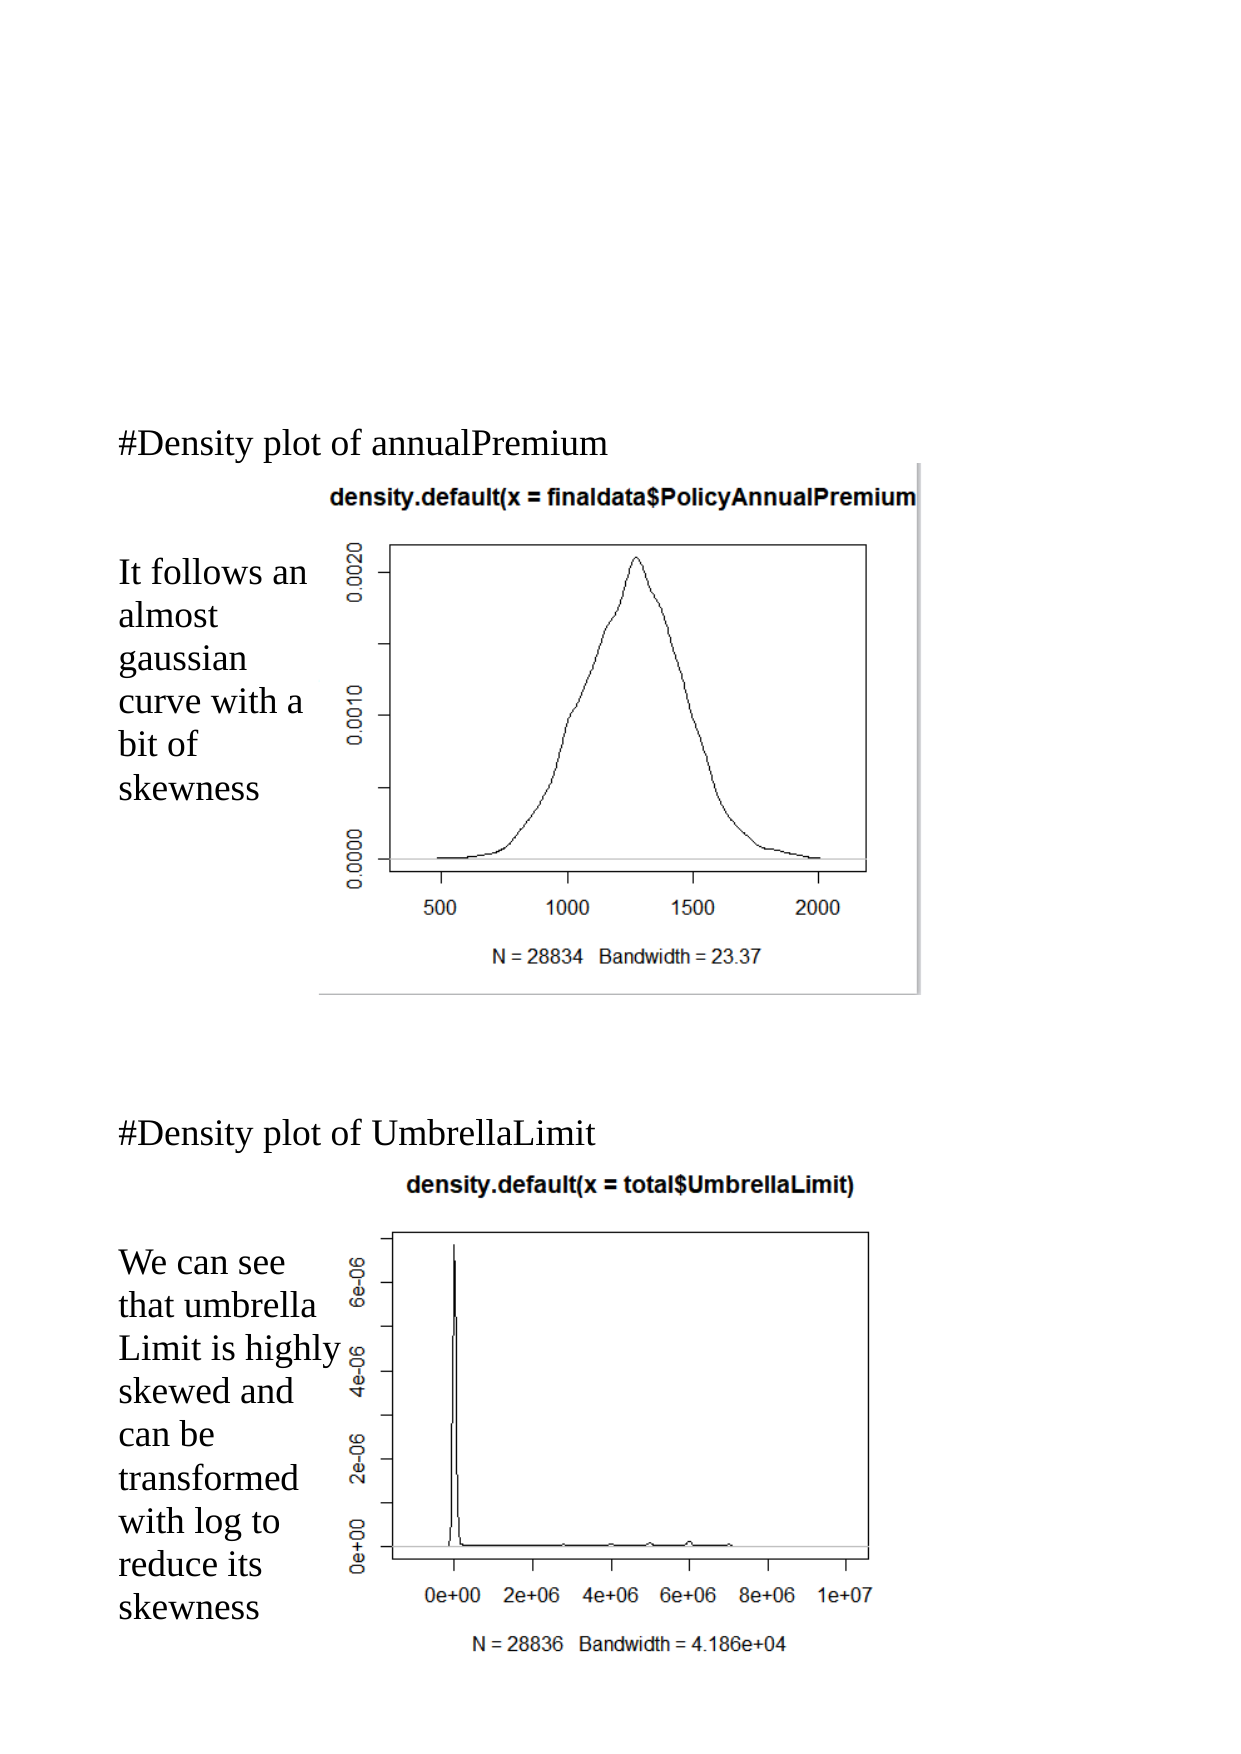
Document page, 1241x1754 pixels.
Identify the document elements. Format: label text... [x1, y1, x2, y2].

picture [347, 1153, 893, 1670]
text We can see that umbrella Limit is highly skewed and can be transformed with log to reduce its skewness [118, 1239, 347, 1627]
picture [318, 463, 922, 995]
text #Density plot of annualPremium [118, 420, 1122, 463]
text It follows an almost gaussian curve with a bit of skewness [118, 549, 318, 808]
text [922, 549, 1122, 808]
text [893, 1239, 1122, 1627]
text #Density plot of UmbrellaLimit [118, 1110, 1122, 1153]
